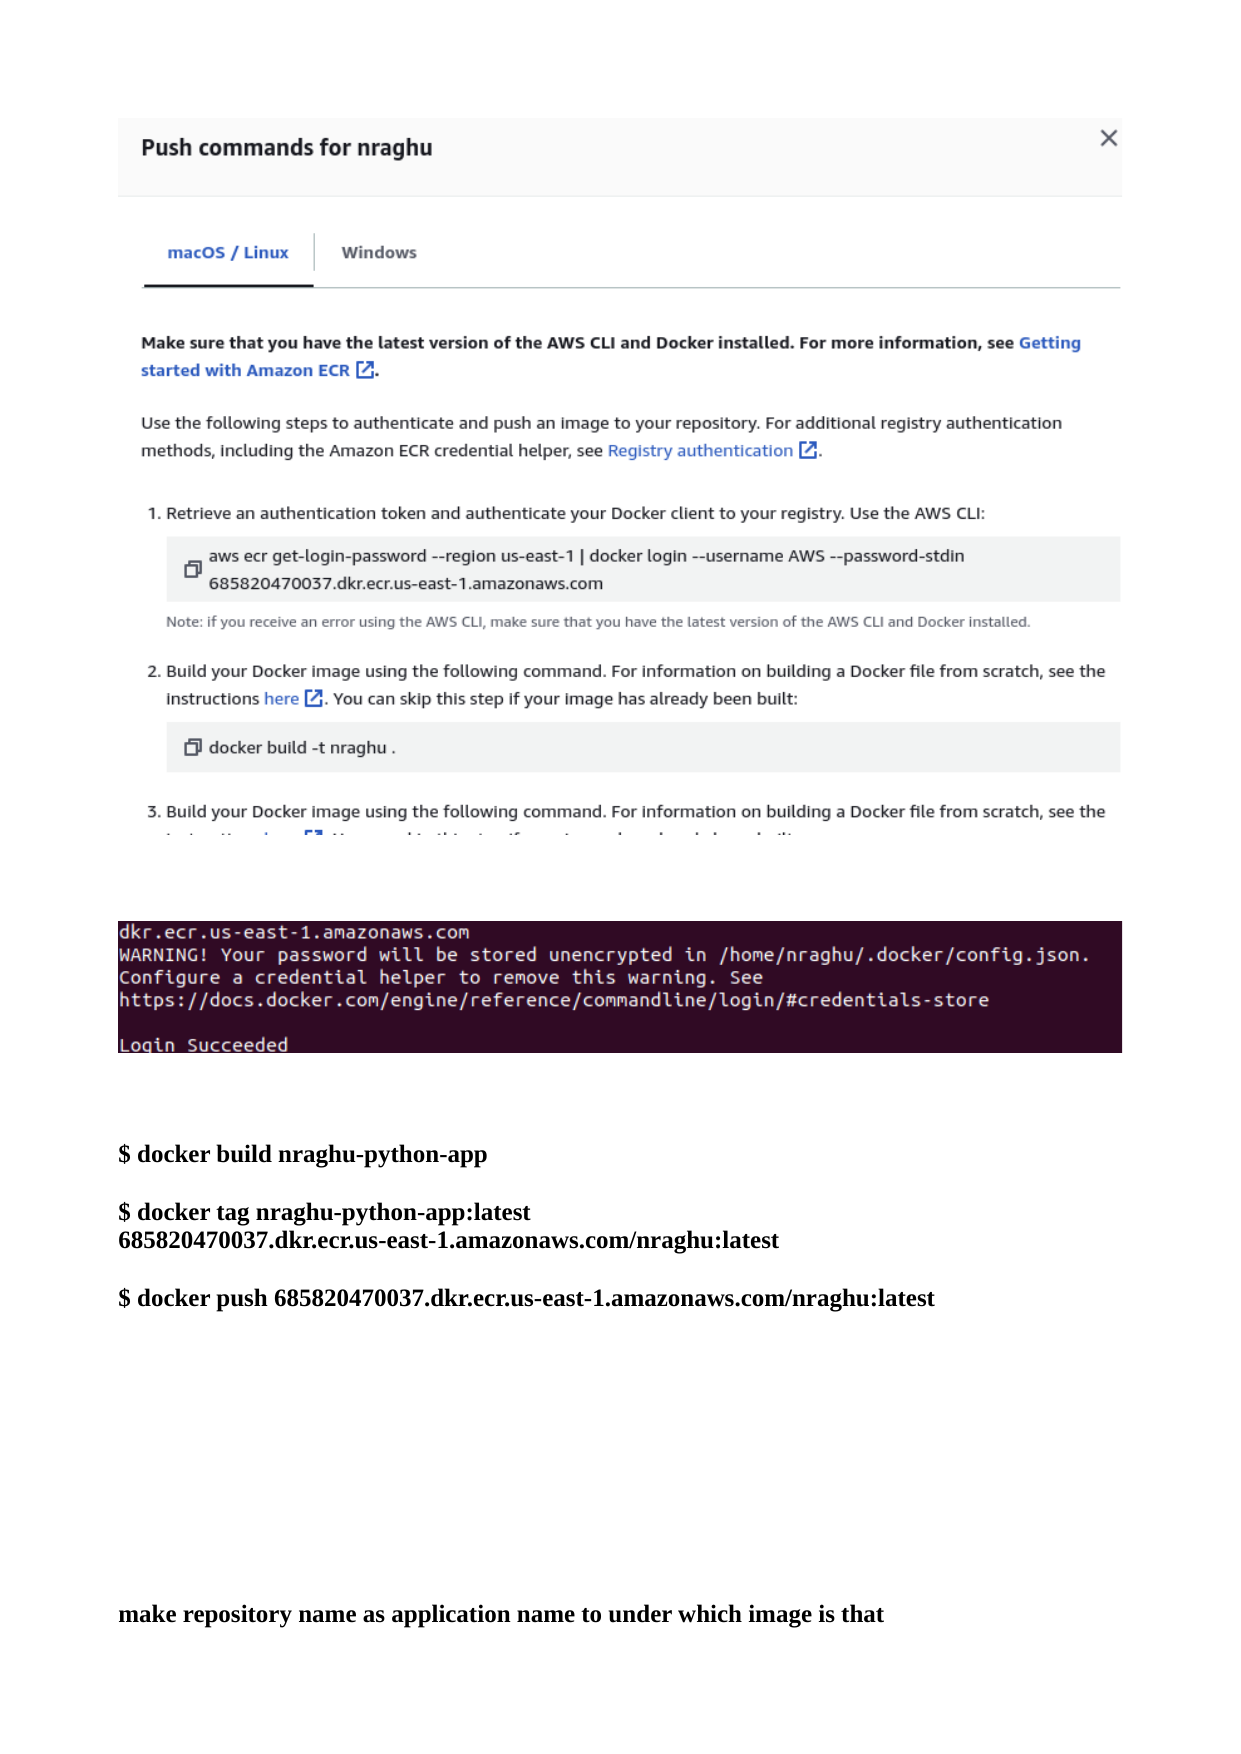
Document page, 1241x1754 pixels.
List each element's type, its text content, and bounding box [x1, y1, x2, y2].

text $ docker push 685820470037.dkr.ecr.us-east-1.amazonaws.com/nraghu:latest [118, 1283, 1122, 1312]
picture [118, 921, 1123, 1053]
text $ docker tag nraghu-python-app:latest 685820470037.dkr.ecr.us-east-1.amazonaws.com/nraghu:latest [118, 1197, 1122, 1254]
text make repository name as application name to under which image is that [118, 1599, 1122, 1628]
picture [118, 118, 1123, 835]
text $ docker build nraghu-python-app [118, 1139, 1122, 1168]
